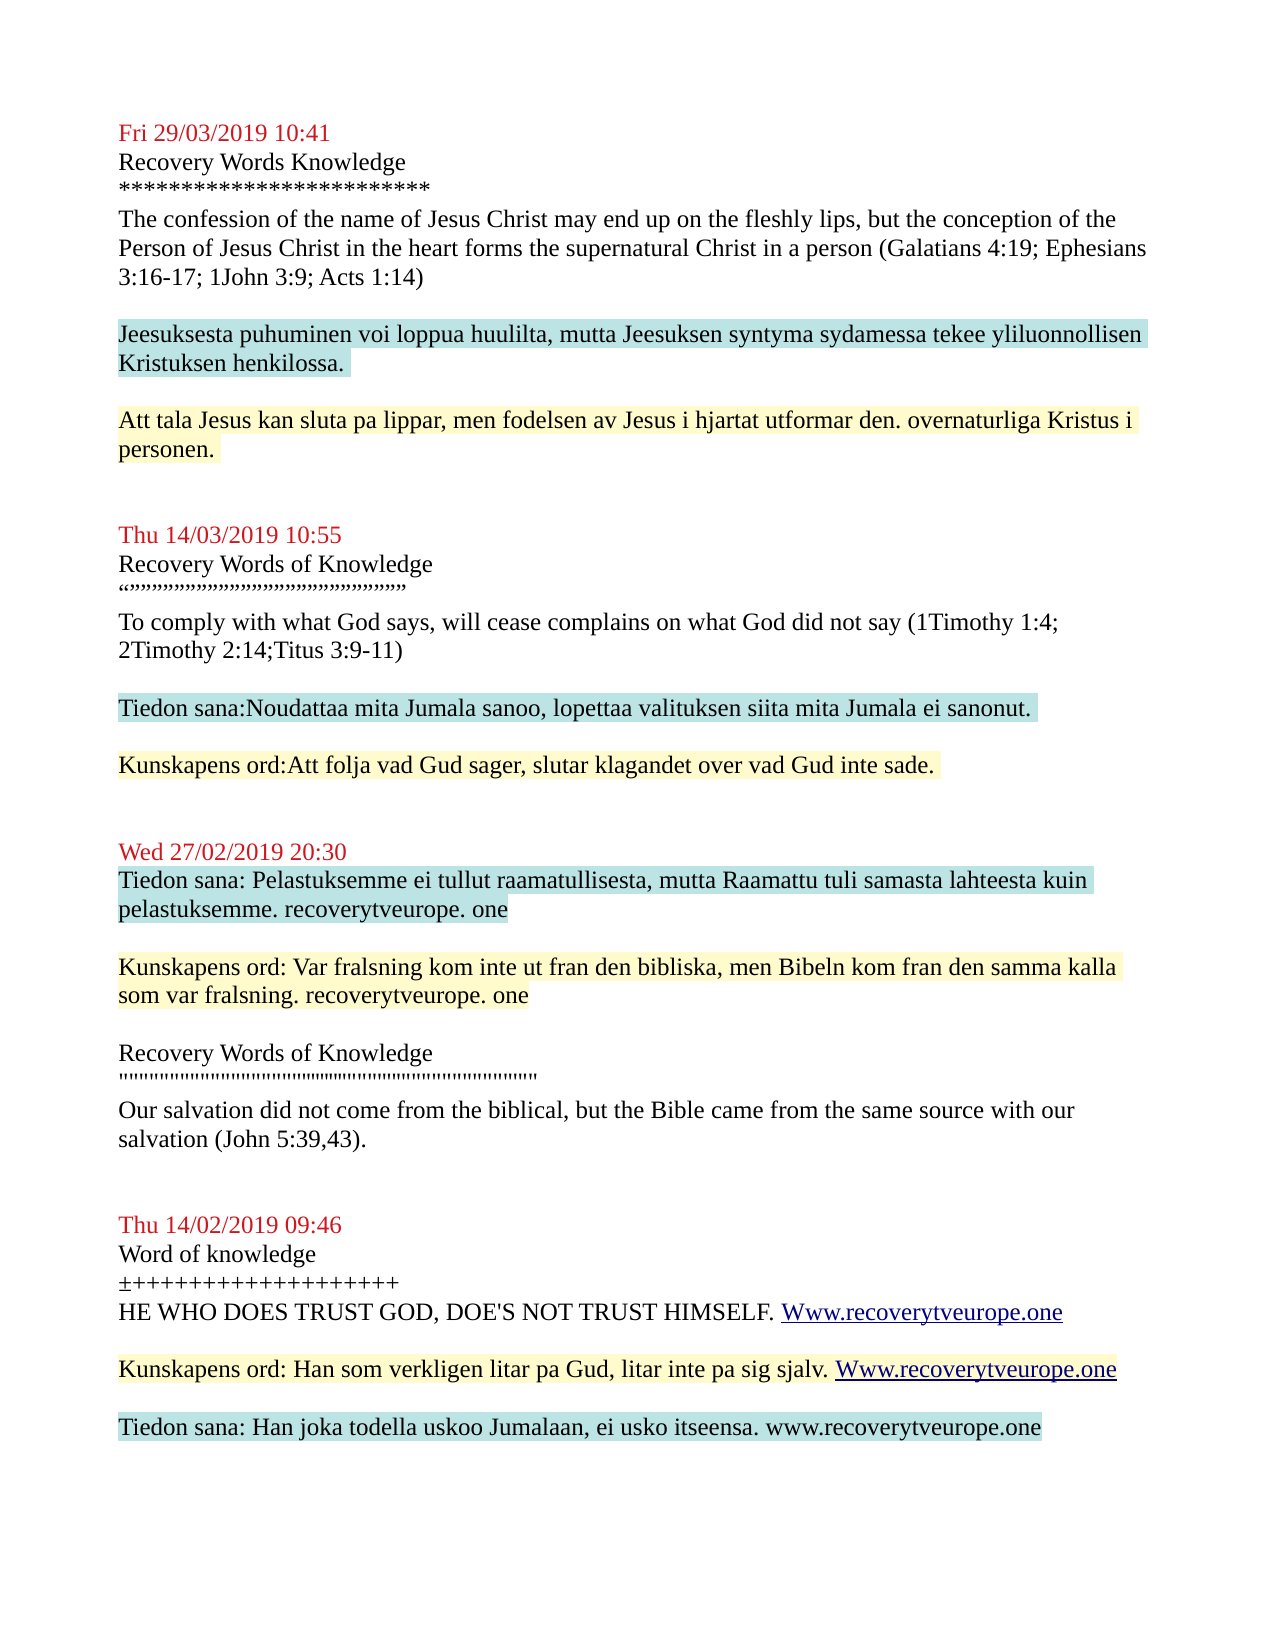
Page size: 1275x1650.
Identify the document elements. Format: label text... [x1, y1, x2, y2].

text Thu 14/02/2019 09:46 [118, 1211, 1157, 1239]
text Fri 29/03/2019 10:41 [118, 118, 1157, 147]
text Kunskapens ord:Att folja vad Gud sager, slutar klagandet over vad Gud inte sade. [118, 722, 1157, 779]
text Wed 27/02/2019 20:30 [118, 837, 1157, 866]
text Att tala Jesus kan sluta pa lippar, men fodelsen av Jesus i hjartat utformar den. overnaturliga Kristus i personen. [118, 377, 1157, 463]
text Jeesuksesta puhuminen voi loppua huulilta, mutta Jeesuksen syntyma sydamessa tekee yliluonnollisen Kristuksen henkilossa. [118, 291, 1157, 377]
text Word of knowledge ±+++++++++++++++++++ HE WHO DOES TRUST GOD, DOE'S NOT TRUST HIMSELF. Www.recoverytveurope.one [118, 1239, 1157, 1326]
text Thu 14/03/2019 10:55 [118, 521, 1157, 549]
text Recovery Words Knowledge ************************* The confession of the name of Jesus Christ may end up on the fleshly lips, but the conception of the Person of Jesus Christ in the heart forms the supernatural Christ in a person (Galatians 4:19; Ephesians 3:16-17; 1John 3:9; Acts 1:14) [118, 147, 1157, 291]
text Tiedon sana: Pelastuksemme ei tullut raamatullisesta, mutta Raamattu tuli samasta lahteesta kuin pelastuksemme. recoverytveurope. one Kunskapens ord: Var fralsning kom inte ut fran den bibliska, men Bibeln kom fran den samma kalla som var fralsning. recoverytveurope. one Recovery Words of Knowledge """"""""""""""""""''''''''''"""'"''"""""""""""'"" Our salvation did not come from the biblical, but the Bible came from the same source with our salvation (John 5:39,43). [118, 866, 1157, 1153]
text Kunskapens ord: Han som verkligen litar pa Gud, litar inte pa sig sjalv. Www.recoverytveurope.one [118, 1326, 1157, 1383]
text Recovery Words of Knowledge “””””””””””””””””””””””””” To comply with what God says, will cease complains on what God did not say (1Timothy 1:4; 2Timothy 2:14;Titus 3:9-11) [118, 549, 1157, 664]
text Tiedon sana:Noudattaa mita Jumala sanoo, lopettaa valituksen siita mita Jumala ei sanonut. [118, 664, 1157, 722]
text Tiedon sana: Han joka todella uskoo Jumalaan, ei usko itseensa. www.recoverytveurope.one [118, 1383, 1157, 1441]
